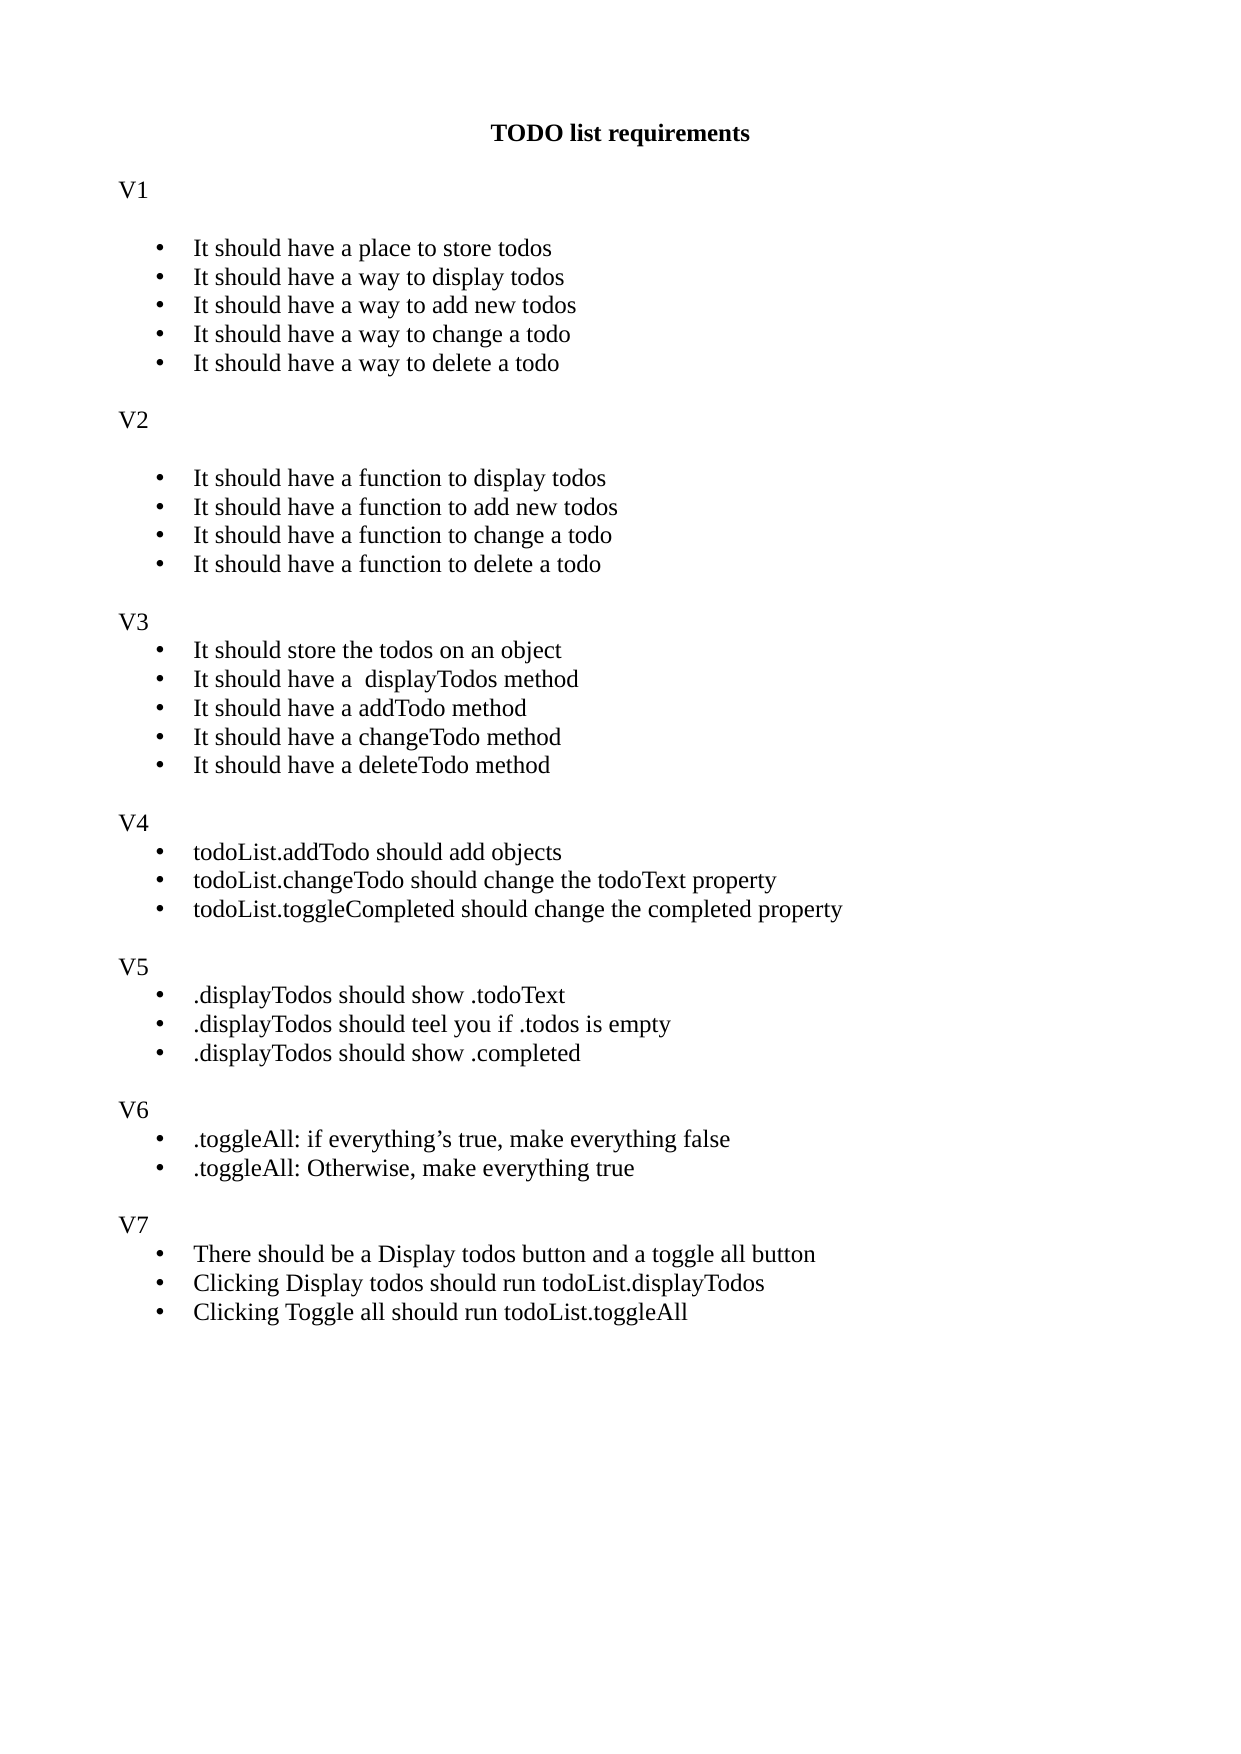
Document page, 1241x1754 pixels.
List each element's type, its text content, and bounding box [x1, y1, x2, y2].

text TODO list requirements [118, 118, 1122, 147]
list It should have a addTodo method [156, 693, 1122, 722]
list It should have a way to delete a todo [156, 348, 1122, 377]
list It should have a place to store todos [156, 233, 1122, 262]
list .displayTodos should show .completed [156, 1038, 1122, 1067]
list It should store the todos on an object [156, 636, 1122, 664]
text V6 [118, 1096, 1122, 1124]
list .toggleAll: if everything’s true, make everything false [156, 1124, 1122, 1153]
list It should have a way to display todos [156, 262, 1122, 291]
list Clicking Display todos should run todoList.displayTodos [156, 1268, 1122, 1297]
list It should have a displayTodos method [156, 664, 1122, 693]
list Clicking Toggle all should run todoList.toggleAll [156, 1297, 1122, 1326]
list It should have a function to display todos [156, 463, 1122, 492]
text V1 [118, 176, 1122, 204]
list It should have a deleteTodo method [156, 751, 1122, 779]
list It should have a way to add new todos [156, 291, 1122, 319]
list It should have a changeTodo method [156, 722, 1122, 751]
list todoList.toggleCompleted should change the completed property [156, 894, 1122, 923]
list .toggleAll: Otherwise, make everything true [156, 1153, 1122, 1182]
text V2 [118, 406, 1122, 434]
list It should have a function to delete a todo [156, 549, 1122, 578]
text V4 [118, 808, 1122, 837]
list .displayTodos should teel you if .todos is empty [156, 1009, 1122, 1038]
text V3 [118, 607, 1122, 636]
list It should have a way to change a todo [156, 319, 1122, 348]
list .displayTodos should show .todoText [156, 981, 1122, 1009]
list It should have a function to add new todos [156, 492, 1122, 521]
list todoList.addTodo should add objects [156, 837, 1122, 866]
list todoList.changeTodo should change the todoText property [156, 866, 1122, 894]
text V5 [118, 952, 1122, 981]
list It should have a function to change a todo [156, 521, 1122, 549]
list There should be a Display todos button and a toggle all button [156, 1239, 1122, 1268]
text V7 [118, 1211, 1122, 1239]
